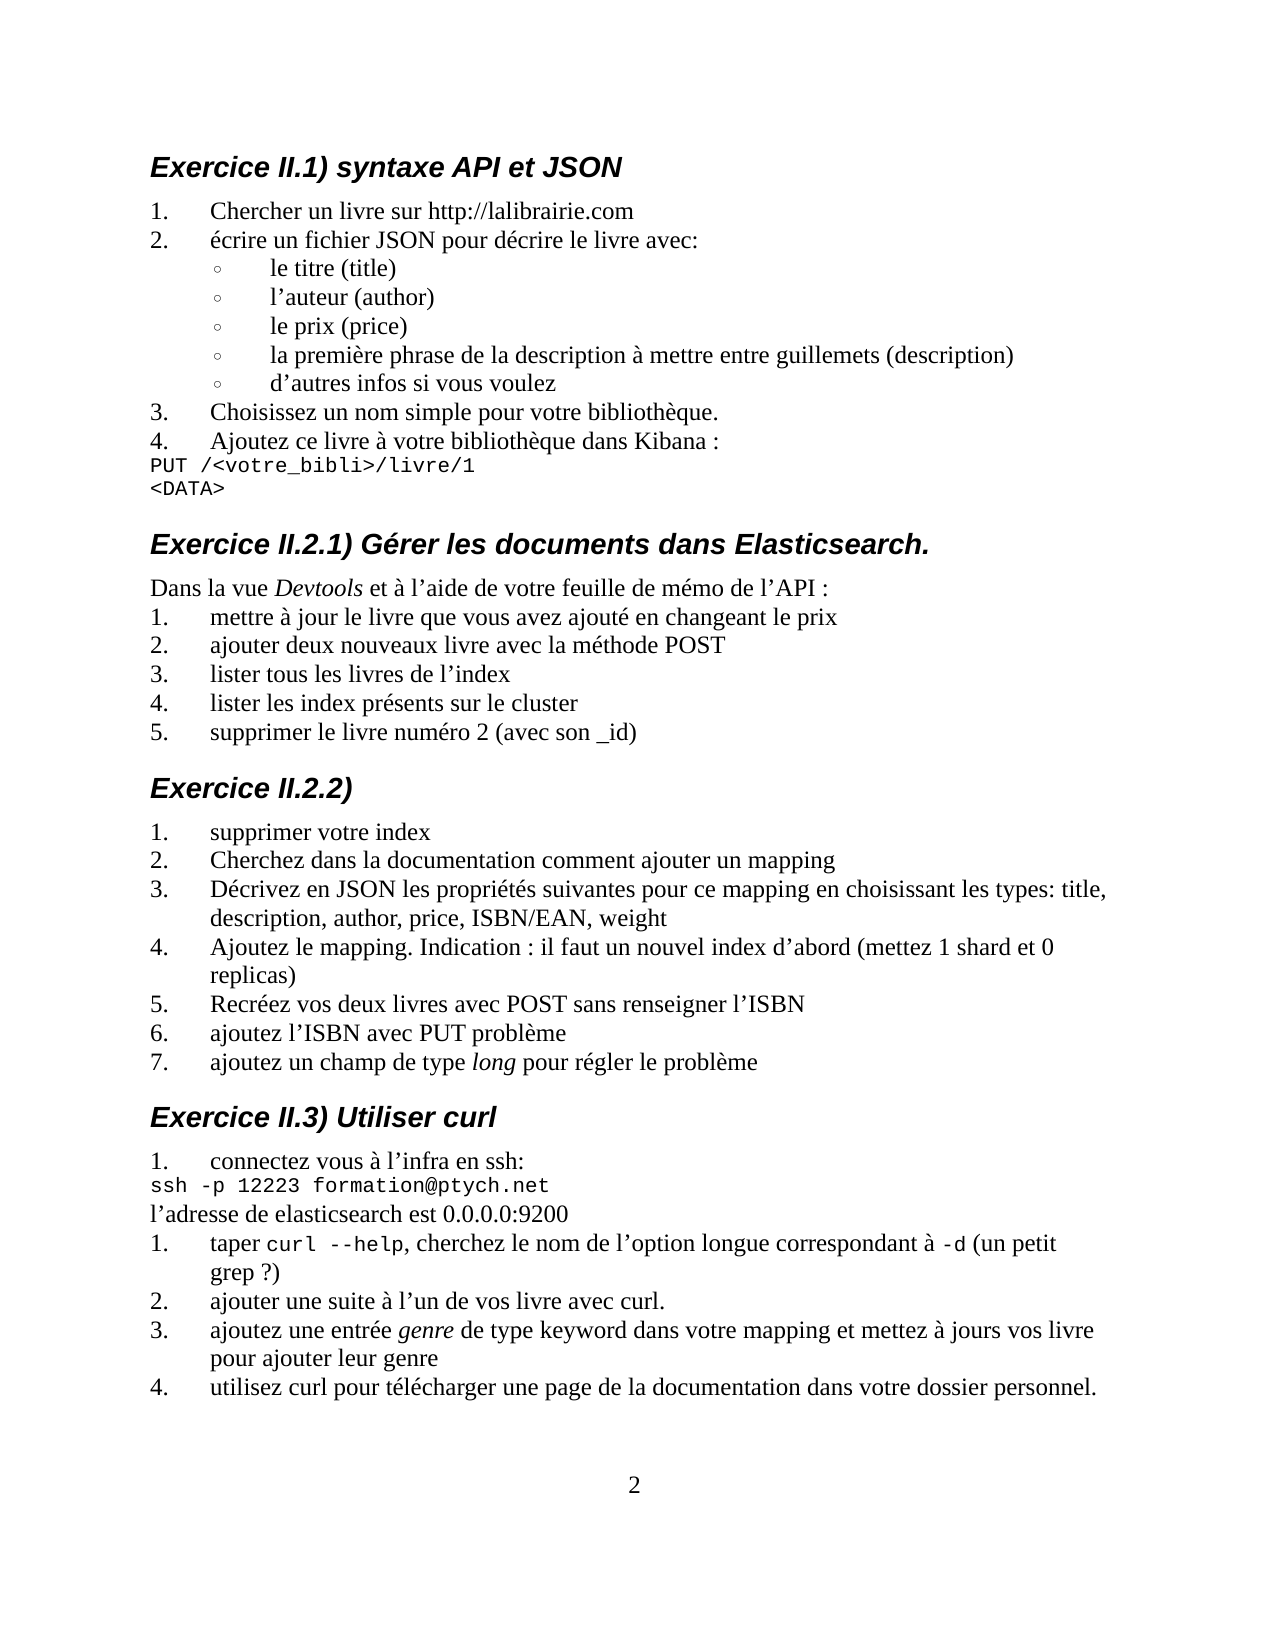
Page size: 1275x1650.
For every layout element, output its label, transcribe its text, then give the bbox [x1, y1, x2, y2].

list Ajoutez le mapping. Indication : il faut un nouvel index d’abord (mettez 1 shard et 0 replicas) [150, 932, 1125, 989]
list supprimer le livre numéro 2 (avec son _id) [150, 717, 1125, 746]
list Choisissez un nom simple pour votre bibliothèque. [150, 397, 1125, 426]
list Ajoutez ce livre à votre bibliothèque dans Kibana : [150, 426, 1125, 455]
subtitle Exercice II.2.2) [150, 771, 1125, 804]
list écrire un fichier JSON pour décrire le livre avec: [150, 225, 1125, 253]
list l’auteur (author) [210, 282, 1125, 311]
list le titre (title) [210, 253, 1125, 282]
list la première phrase de la description à mettre entre guillemets (description) [210, 340, 1125, 368]
text PUT /<votre_bibli>/livre/1 [150, 455, 1125, 478]
list Recréez vos deux livres avec POST sans renseigner l’ISBN [150, 989, 1125, 1018]
list Chercher un livre sur http://lalibrairie.com [150, 196, 1125, 225]
list taper curl --help, cherchez le nom de l’option longue correspondant à -d (un petit grep ?) [150, 1228, 1125, 1286]
list d’autres infos si vous voulez [210, 368, 1125, 397]
list le prix (price) [210, 311, 1125, 340]
list ajouter deux nouveaux livre avec la méthode POST [150, 631, 1125, 659]
list Cherchez dans la documentation comment ajouter un mapping [150, 845, 1125, 874]
text <DATA> [150, 478, 1125, 502]
list ajoutez une entrée genre de type keyword dans votre mapping et mettez à jours vos livre pour ajouter leur genre [150, 1315, 1125, 1372]
list connectez vous à l’infra en ssh: [150, 1146, 1125, 1175]
list ajoutez un champ de type long pour régler le problème [150, 1047, 1125, 1075]
list lister les index présents sur le cluster [150, 688, 1125, 717]
text l’adresse de elasticsearch est 0.0.0.0:9200 [150, 1199, 1125, 1228]
list mettre à jour le livre que vous avez ajouté en changeant le prix [150, 602, 1125, 631]
text ssh -p 12223 formation@ptych.net [150, 1175, 1125, 1199]
subtitle Exercice II.3) Utiliser curl [150, 1100, 1125, 1134]
subtitle Exercice II.1) syntaxe API et JSON [150, 150, 1125, 183]
list ajoutez l’ISBN avec PUT problème [150, 1018, 1125, 1047]
list Décrivez en JSON les propriétés suivantes pour ce mapping en choisissant les types: title, description, author, price, ISBN/EAN, weight [150, 874, 1125, 932]
list ajouter une suite à l’un de vos livre avec curl. [150, 1286, 1125, 1315]
subtitle Exercice II.2.1) Gérer les documents dans Elasticsearch. [150, 527, 1125, 561]
list supprimer votre index [150, 817, 1125, 845]
text Dans la vue Devtools et à l’aide de votre feuille de mémo de l’API : [150, 573, 1125, 602]
list utilisez curl pour télécharger une page de la documentation dans votre dossier personnel. [150, 1372, 1125, 1401]
list lister tous les livres de l’index [150, 659, 1125, 688]
